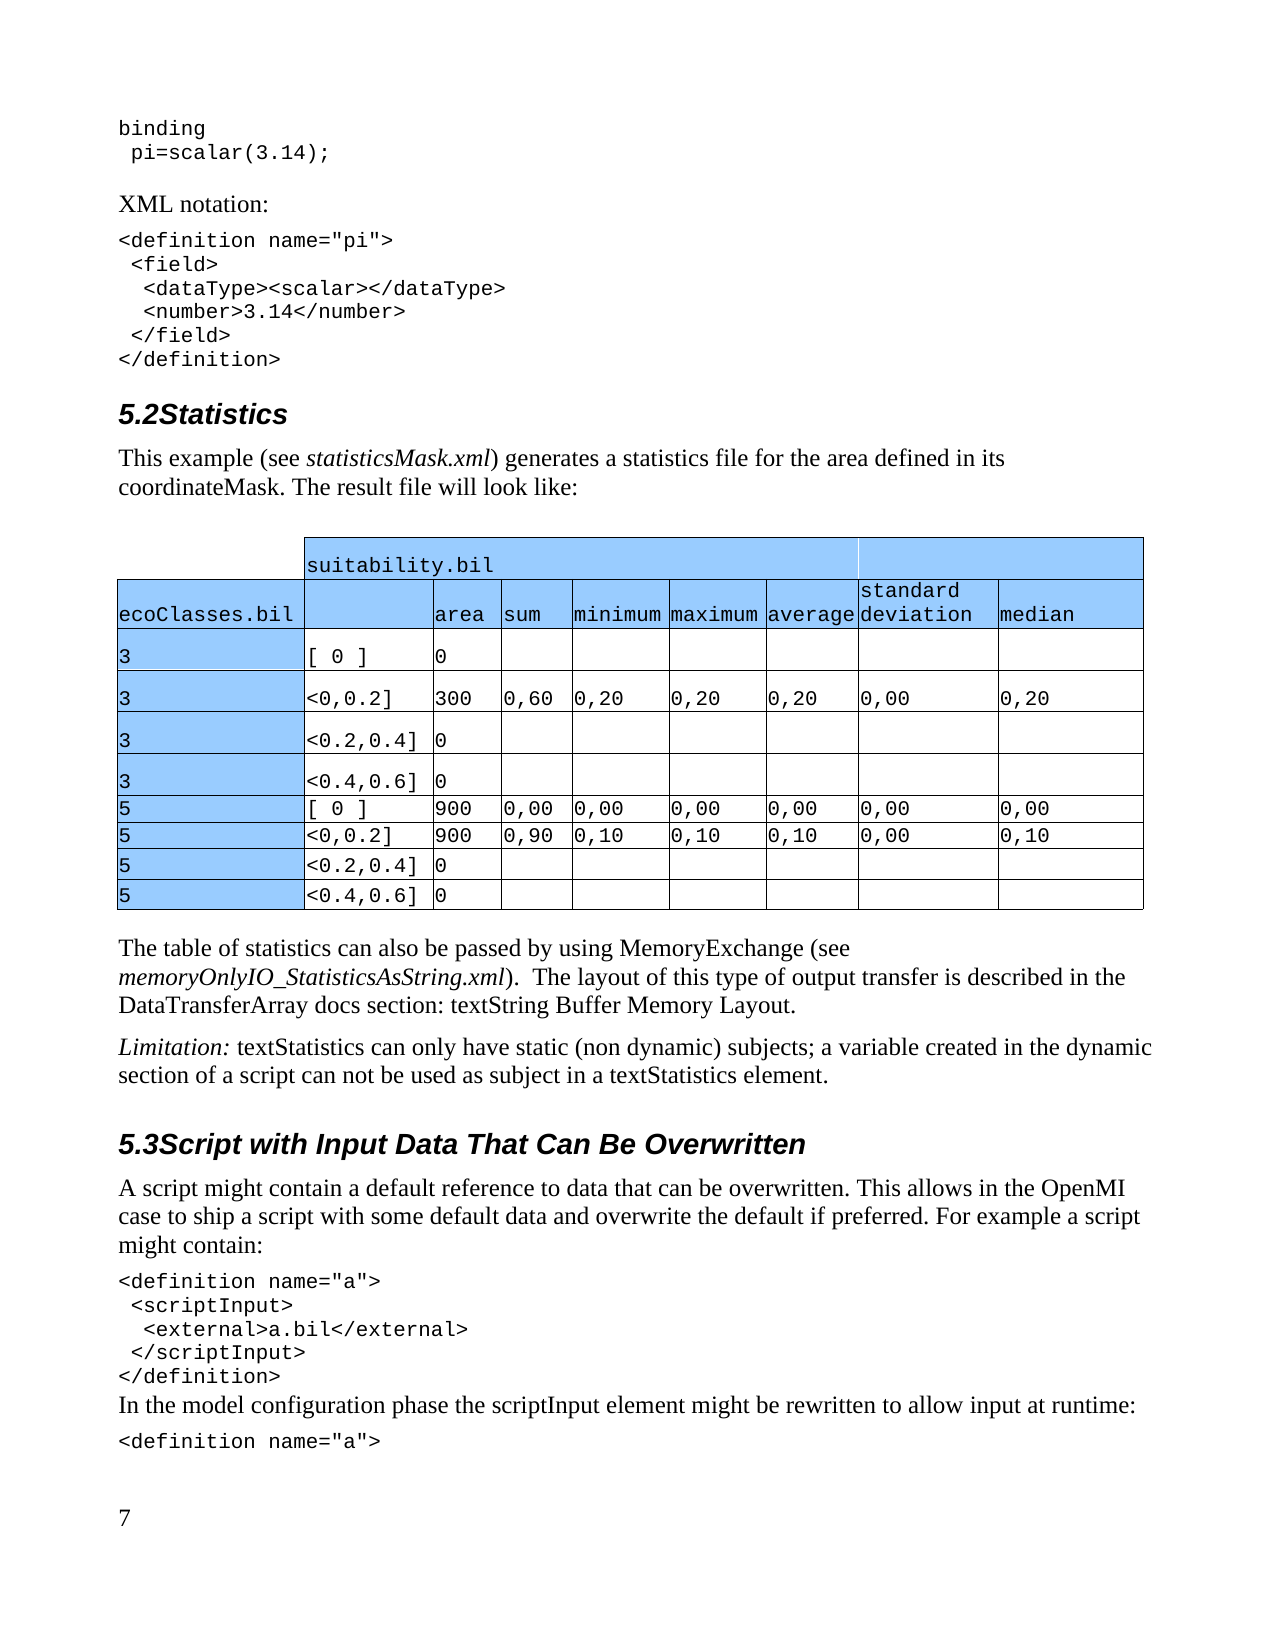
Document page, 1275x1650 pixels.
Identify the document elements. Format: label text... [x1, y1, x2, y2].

table_cell [502, 629, 572, 669]
table_cell [999, 754, 1143, 795]
subtitle Script with Input Data That Can Be Overwritten [118, 1127, 1157, 1160]
table_cell 0,20 [999, 671, 1143, 711]
table_cell 0,00 [859, 671, 998, 711]
table_cell 0,20 [670, 671, 766, 711]
text <dataType><scalar></dataType> [118, 278, 1157, 301]
table_cell area [434, 580, 501, 628]
table_header [669, 538, 766, 579]
table_cell [767, 754, 858, 795]
text <definition name="pi"> [118, 230, 1157, 254]
table_cell 0,10 [999, 823, 1143, 848]
table_cell [999, 712, 1143, 753]
table_cell [573, 880, 669, 909]
table_cell 3 [118, 671, 304, 711]
table_cell 0,10 [670, 823, 766, 848]
table_cell 5 [118, 796, 304, 822]
table_header [859, 538, 998, 579]
table_cell [573, 754, 669, 795]
table_cell 0,20 [767, 671, 858, 711]
table_cell [305, 580, 433, 628]
text </definition> [118, 1366, 1157, 1390]
text </definition> [118, 348, 1157, 372]
table_cell [ 0 ] [305, 796, 433, 822]
table_cell 0,00 [859, 796, 998, 822]
table_cell 0,20 [573, 671, 669, 711]
text </field> [118, 325, 1157, 348]
table_cell [670, 712, 766, 753]
table_cell 0 [434, 754, 501, 795]
text <number>3.14</number> [118, 301, 1157, 325]
table_cell [859, 629, 998, 669]
table_cell [ 0 ] [305, 629, 433, 669]
table_cell [670, 629, 766, 669]
table_cell average [767, 580, 858, 628]
table_cell 3 [118, 629, 304, 669]
table_cell 0 [434, 712, 501, 753]
table_cell <0,0.2] [305, 671, 433, 711]
table_cell 900 [434, 796, 501, 822]
table_header [998, 538, 1143, 579]
table_cell [767, 880, 858, 909]
table_cell 0 [434, 880, 501, 909]
table_cell 300 [434, 671, 501, 711]
table_cell 3 [118, 712, 304, 753]
table_cell [502, 712, 572, 753]
table_header [117, 537, 304, 579]
text <definition name="a"> [118, 1431, 1157, 1454]
table_cell [670, 754, 766, 795]
table_cell ecoClasses.bil [118, 580, 304, 628]
table_cell 0,00 [573, 796, 669, 822]
table_cell 0,60 [502, 671, 572, 711]
table_header suitability.bil [305, 538, 572, 579]
table_cell [573, 712, 669, 753]
table_cell [502, 880, 572, 909]
table_cell minimum [573, 580, 669, 628]
text The table of statistics can also be passed by using MemoryExchange (see memoryOnlyIO_StatisticsAsString.xml). The layout of this type of output transfer is described in the DataTransferArray docs section: textString Buffer Memory Layout. [118, 933, 1157, 1019]
table_header [572, 538, 669, 579]
text <field> [118, 254, 1157, 278]
table_cell [767, 712, 858, 753]
table_cell 0,10 [573, 823, 669, 848]
table_cell standard deviation [859, 580, 998, 628]
text binding [118, 118, 1157, 142]
table_cell 5 [118, 823, 304, 848]
table_cell [999, 629, 1143, 669]
table_cell median [999, 580, 1143, 628]
table_cell [859, 880, 998, 909]
table_header [766, 538, 858, 579]
table_cell [859, 754, 998, 795]
text <external>a.bil</external> [118, 1319, 1157, 1342]
text This example (see statisticsMask.xml) generates a statistics file for the area defined in its coordinateMask. The result file will look like: [118, 443, 1157, 501]
table_cell 900 [434, 823, 501, 848]
table_cell 0 [434, 849, 501, 879]
table_cell [767, 629, 858, 669]
text A script might contain a default reference to data that can be overwritten. This allows in the OpenMI case to ship a script with some default data and overwrite the default if preferred. For example a script might contain: [118, 1173, 1157, 1259]
table_cell <0,0.2] [305, 823, 433, 848]
table_cell 0,00 [999, 796, 1143, 822]
text XML notation: [118, 189, 1157, 218]
table_cell [502, 849, 572, 879]
table_cell [670, 880, 766, 909]
table_cell 0,00 [502, 796, 572, 822]
table_cell [999, 880, 1143, 909]
table_cell [573, 849, 669, 879]
text <definition name="a"> [118, 1271, 1157, 1295]
table_cell [767, 849, 858, 879]
table_cell 0,00 [859, 823, 998, 848]
table_cell 0,10 [767, 823, 858, 848]
table_cell 0,00 [767, 796, 858, 822]
table_cell [502, 754, 572, 795]
table_cell 5 [118, 849, 304, 879]
table_cell <0.2,0.4] [305, 849, 433, 879]
table_cell [859, 712, 998, 753]
text <scriptInput> [118, 1295, 1157, 1319]
table_cell 5 [118, 880, 304, 909]
text pi=scalar(3.14); [118, 142, 1157, 165]
table_cell 0 [434, 629, 501, 669]
table_cell <0.2,0.4] [305, 712, 433, 753]
table_cell 3 [118, 754, 304, 795]
text In the model configuration phase the scriptInput element might be rewritten to allow input at runtime: [118, 1390, 1157, 1418]
table_cell [670, 849, 766, 879]
table_cell [999, 849, 1143, 879]
table_cell 0,90 [502, 823, 572, 848]
table_cell maximum [670, 580, 766, 628]
table_cell <0.4,0.6] [305, 880, 433, 909]
table_cell [573, 629, 669, 669]
table_cell sum [502, 580, 572, 628]
table_cell [859, 849, 998, 879]
text </scriptInput> [118, 1342, 1157, 1366]
subtitle Statistics [118, 397, 1157, 431]
table_cell 0,00 [670, 796, 766, 822]
table_cell <0.4,0.6] [305, 754, 433, 795]
text Limitation: textStatistics can only have static (non dynamic) subjects; a variable created in the dynamic section of a script can not be used as subject in a textStatistics element. [118, 1032, 1157, 1089]
